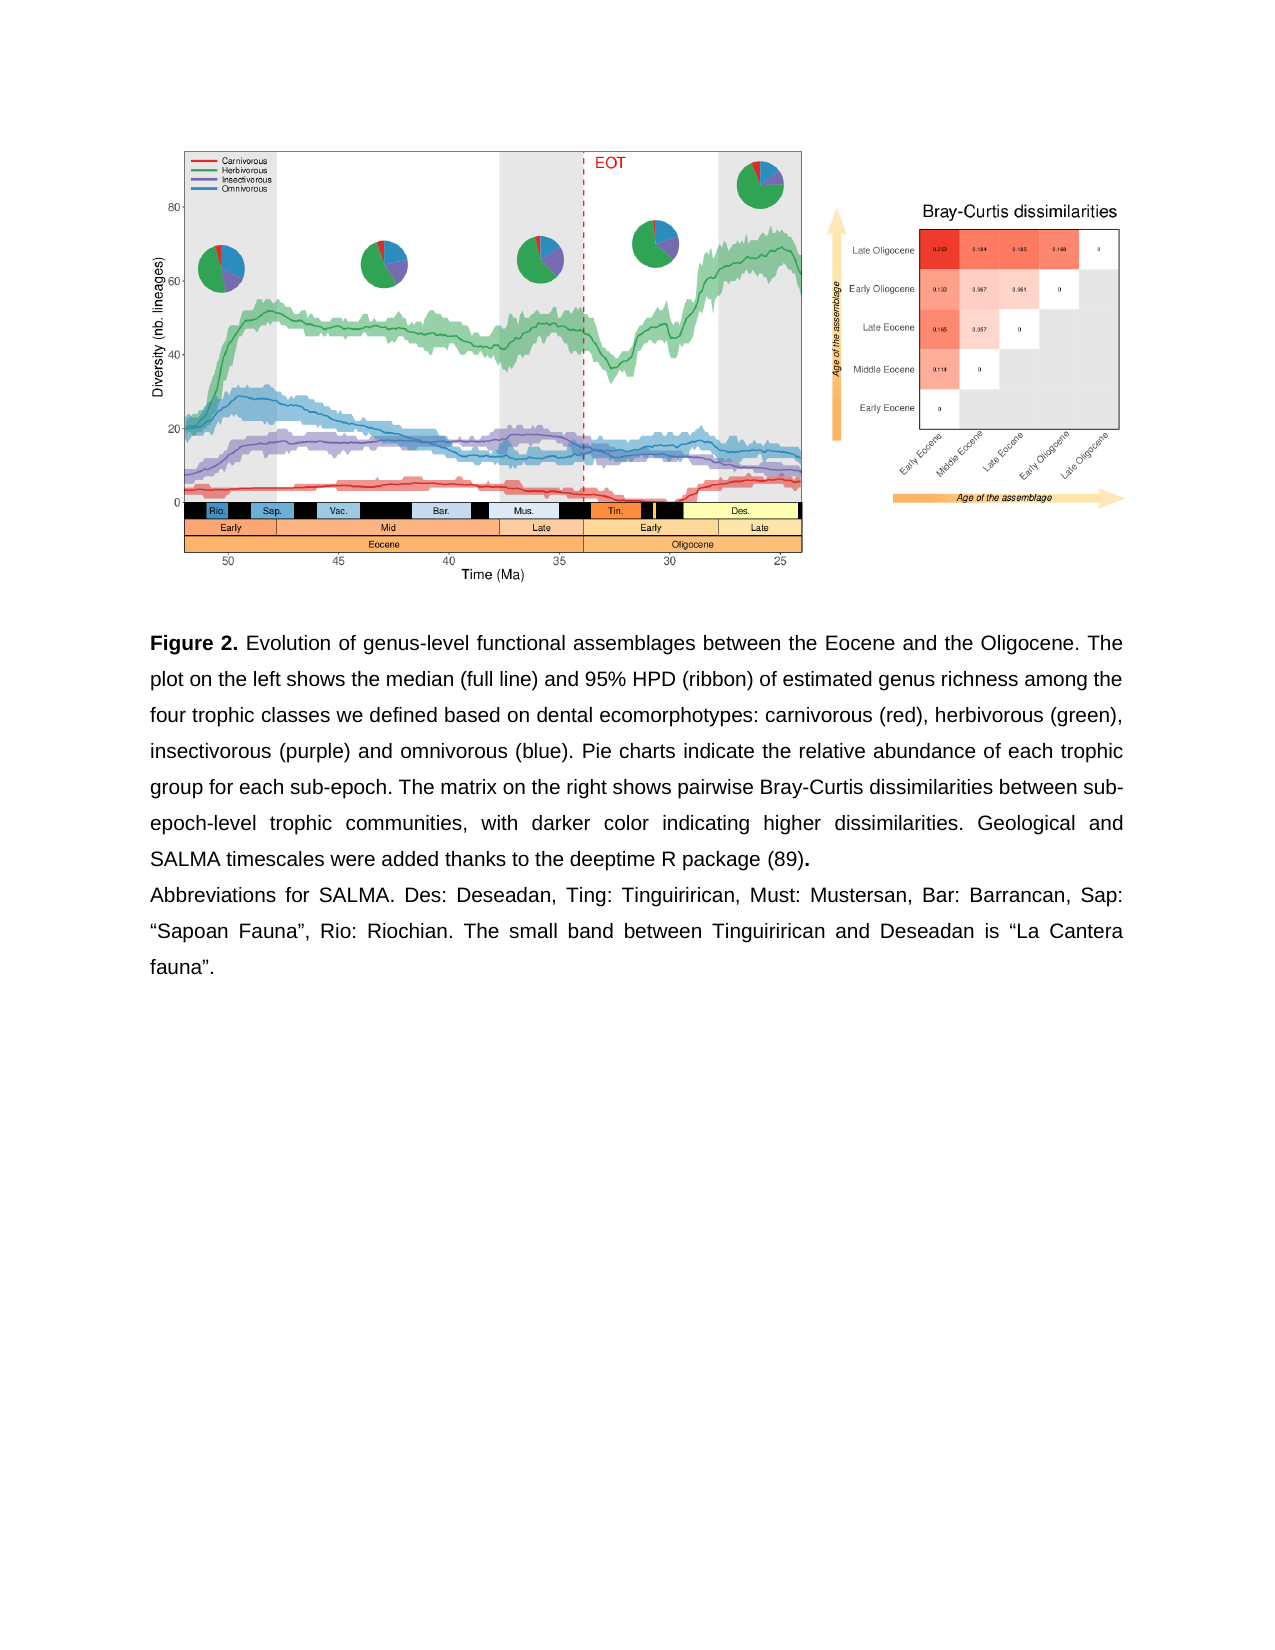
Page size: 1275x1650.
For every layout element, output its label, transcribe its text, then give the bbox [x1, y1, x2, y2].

picture [150, 150, 1125, 584]
text Abbreviations for SALMA. Des: Deseadan, Ting: Tinguirirican, Must: Mustersan, Bar: Barrancan, Sap: “Sapoan Fauna”, Rio: Riochian. The small band between Tinguirirican and Deseadan is “La Cantera fauna”. [150, 883, 1125, 979]
text Figure 2. Evolution of genus-level functional assemblages between the Eocene and the Oligocene. The plot on the left shows the median (full line) and 95% HPD (ribbon) of estimated genus richness among the four trophic classes we defined based on dental ecomorphotypes: carnivorous (red), herbivorous (green), insectivorous (purple) and omnivorous (blue). Pie charts indicate the relative abundance of each trophic group for each sub-epoch. The matrix on the right shows pairwise Bray-Curtis dissimilarities between sub-epoch-level trophic communities, with darker color indicating higher dissimilarities. Geological and SALMA timescales were added thanks to the deeptime R package (89). [150, 631, 1125, 871]
